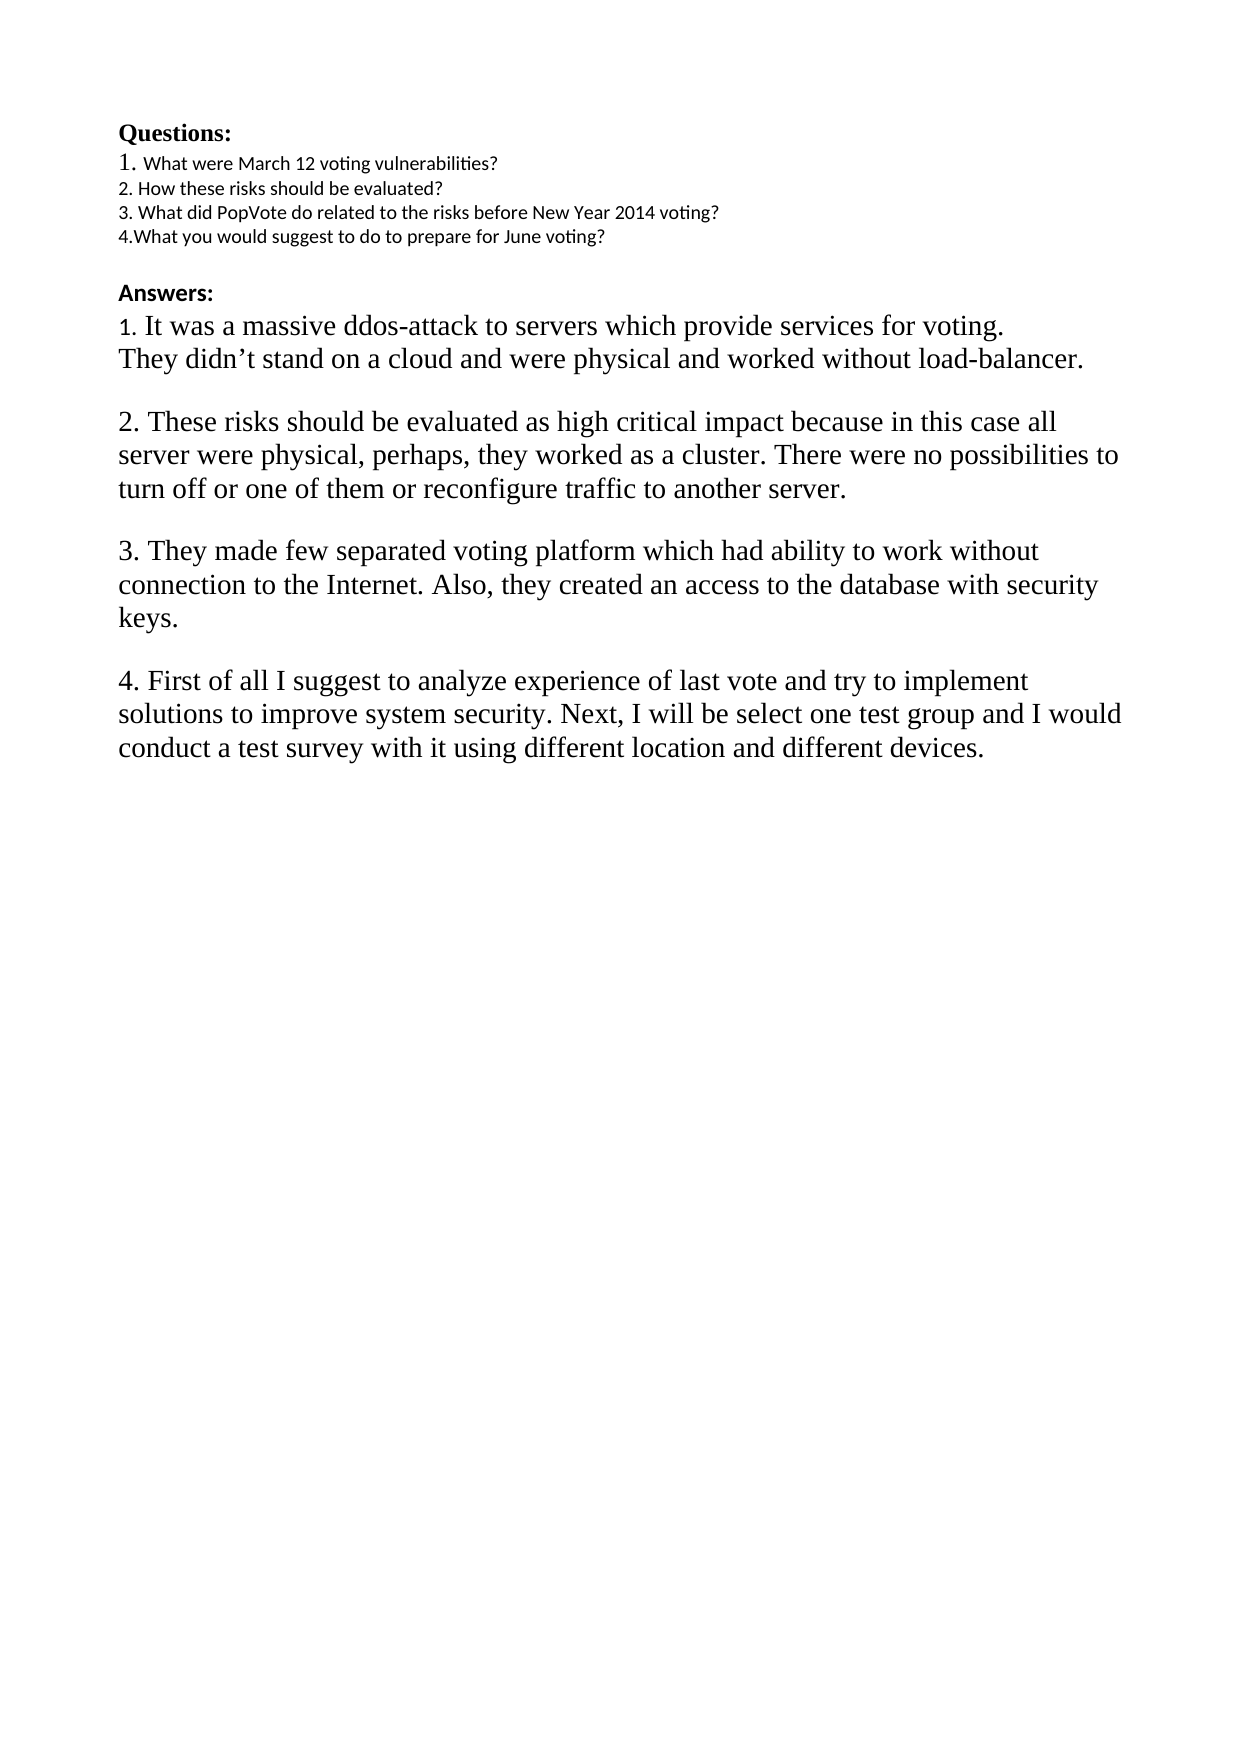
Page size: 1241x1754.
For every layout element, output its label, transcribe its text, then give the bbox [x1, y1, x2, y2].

text 3. They made few separated voting platform which had ability to work without connection to the Internet. Also, they created an access to the database with security keys. [118, 533, 1122, 634]
text 2. These risks should be evaluated as high critical impact because in this case all server were physical, perhaps, they worked as a cluster. There were no possibilities to turn off or one of them or reconfigure traffic to another server. [118, 404, 1122, 504]
text 4. First of all I suggest to analyze experience of last vote and try to implement solutions to improve system security. Next, I will be select one test group and I would conduct a test survey with it using different location and different devices. [118, 663, 1122, 763]
text Answers: 1. It was a massive ddos-attack to servers which provide services for voting. They didn’t stand on a cloud and were physical and worked without load-balancer. [118, 277, 1122, 375]
text Questions: 1. What were March 12 voting vulnerabilities? 2. How these risks should be evaluated? 3. What did PopVote do related to the risks before New Year 2014 voting? 4.What you would suggest to do to prepare for June voting? [118, 118, 1122, 249]
